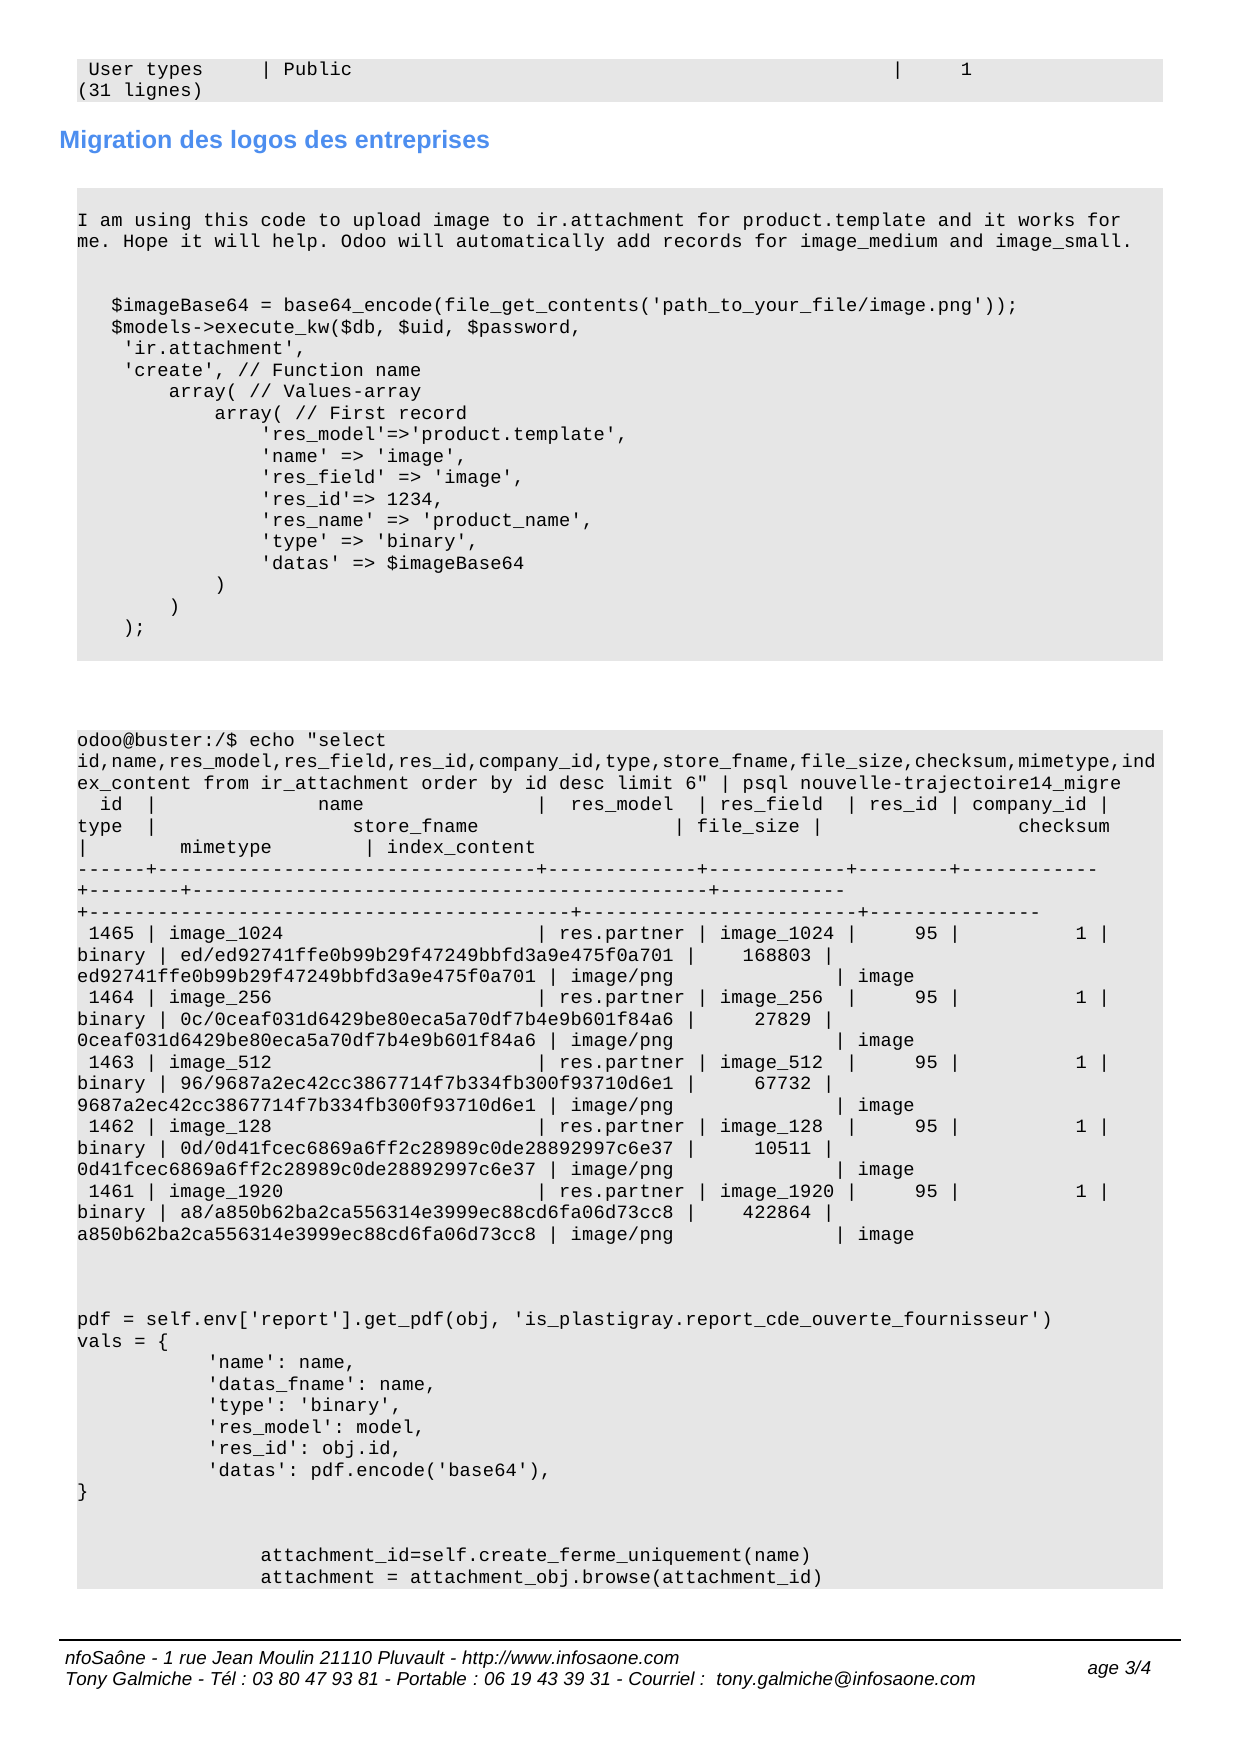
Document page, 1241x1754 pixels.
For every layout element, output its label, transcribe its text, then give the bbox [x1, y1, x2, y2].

text 'res_model': model, [77, 1417, 1163, 1438]
text odoo@buster:/$ echo "select id,name,res_model,res_field,res_id,company_id,type,store_fname,file_size,checksum,mimetype,index_content from ir_attachment order by id desc limit 6" | psql nouvelle-trajectoire14_migre [77, 730, 1163, 795]
text 'name' => 'image', [77, 446, 1163, 467]
text 'type': 'binary', [77, 1396, 1163, 1417]
text 1463 | image_512 | res.partner | image_512 | 95 | 1 | binary | 96/9687a2ec42cc3867714f7b334fb300f93710d6e1 | 67732 | 9687a2ec42cc3867714f7b334fb300f93710d6e1 | image/png | image [77, 1052, 1163, 1117]
text pdf = self.env['report'].get_pdf(obj, 'is_plastigray.report_cde_ouverte_fournisseur') [77, 1310, 1163, 1331]
text User types | Public | 1 [77, 59, 1163, 81]
text 'datas' => $imageBase64 [77, 553, 1163, 575]
text 'res_id': obj.id, [77, 1438, 1163, 1460]
text attachment = attachment_obj.browse(attachment_id) [77, 1567, 1163, 1589]
text $models->execute_kw($db, $uid, $password, [77, 317, 1163, 339]
text vals = { [77, 1331, 1163, 1353]
text ) [77, 596, 1163, 618]
text 'create', // Function name [77, 360, 1163, 382]
text 'res_name' => 'product_name', [77, 510, 1163, 532]
text array( // First record [77, 403, 1163, 424]
text ------+---------------------------------+-------------+------------+--------+------------+--------+---------------------------------------------+-----------+------------------------------------------+------------------------+--------------- [77, 859, 1163, 923]
text 1465 | image_1024 | res.partner | image_1024 | 95 | 1 | binary | ed/ed92741ffe0b99b29f47249bbfd3a9e475f0a701 | 168803 | ed92741ffe0b99b29f47249bbfd3a9e475f0a701 | image/png | image [77, 923, 1163, 988]
text ); [77, 618, 1163, 639]
text ) [77, 575, 1163, 596]
text (31 lignes) [77, 81, 1163, 102]
text 1462 | image_128 | res.partner | image_128 | 95 | 1 | binary | 0d/0d41fcec6869a6ff2c28989c0de28892997c6e37 | 10511 | 0d41fcec6869a6ff2c28989c0de28892997c6e37 | image/png | image [77, 1117, 1163, 1181]
text } [77, 1481, 1163, 1503]
subtitle Migration des logos des entreprises [59, 126, 1181, 154]
text 'datas_fname': name, [77, 1374, 1163, 1396]
text array( // Values-array [77, 382, 1163, 403]
text attachment_id=self.create_ferme_uniquement(name) [77, 1546, 1163, 1567]
text 'res_id'=> 1234, [77, 489, 1163, 510]
text 1461 | image_1920 | res.partner | image_1920 | 95 | 1 | binary | a8/a850b62ba2ca556314e3999ec88cd6fa06d73cc8 | 422864 | a850b62ba2ca556314e3999ec88cd6fa06d73cc8 | image/png | image [77, 1181, 1163, 1245]
text 'type' => 'binary', [77, 532, 1163, 553]
text 'res_field' => 'image', [77, 467, 1163, 489]
text I am using this code to upload image to ir.attachment for product.template and it works for me. Hope it will help. Odoo will automatically add records for image_medium and image_small. [77, 210, 1163, 253]
text 'name': name, [77, 1353, 1163, 1374]
text id | name | res_model | res_field | res_id | company_id | type | store_fname | file_size | checksum | mimetype | index_content [77, 795, 1163, 859]
text 'res_model'=>'product.template', [77, 424, 1163, 446]
text $imageBase64 = base64_encode(file_get_contents('path_to_your_file/image.png')); [77, 296, 1163, 317]
text 1464 | image_256 | res.partner | image_256 | 95 | 1 | binary | 0c/0ceaf031d6429be80eca5a70df7b4e9b601f84a6 | 27829 | 0ceaf031d6429be80eca5a70df7b4e9b601f84a6 | image/png | image [77, 988, 1163, 1052]
text 'datas': pdf.encode('base64'), [77, 1460, 1163, 1481]
text 'ir.attachment', [77, 339, 1163, 360]
